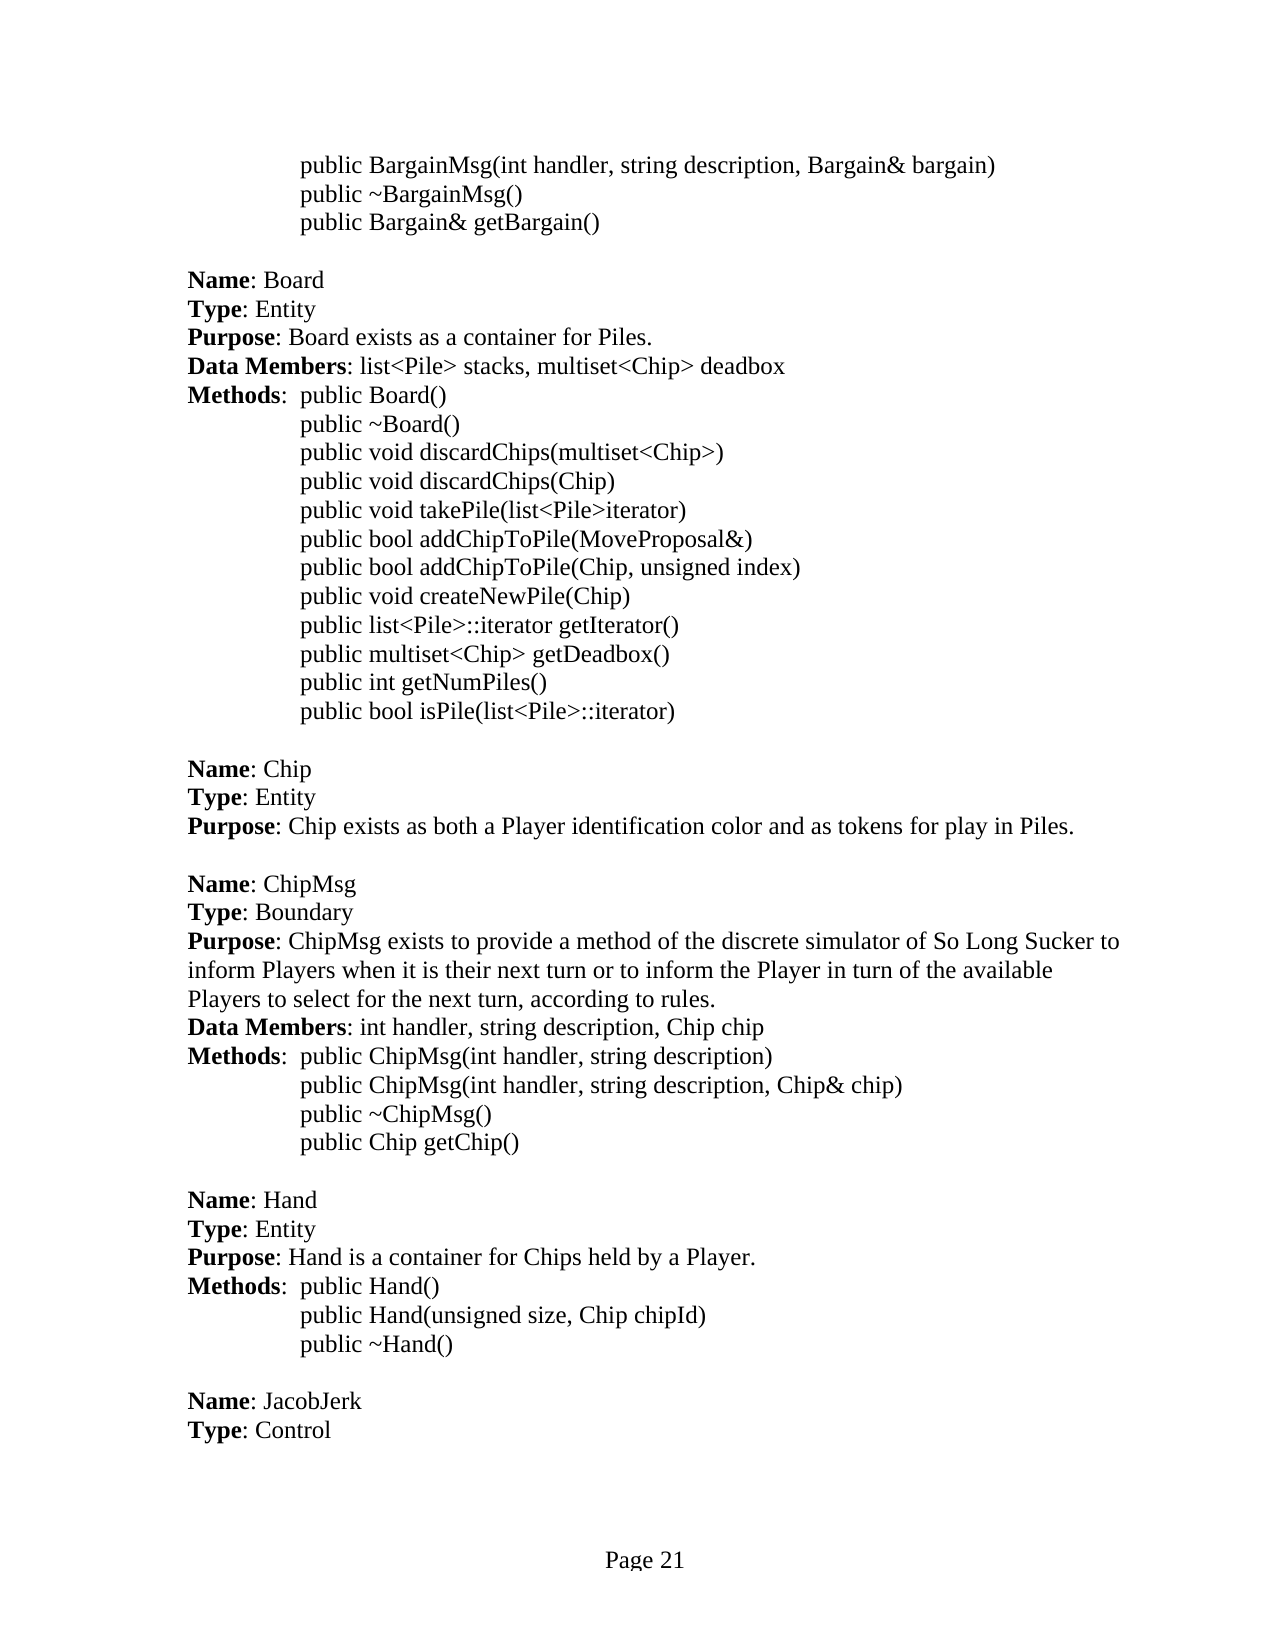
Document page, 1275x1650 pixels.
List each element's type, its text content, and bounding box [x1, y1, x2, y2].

text Purpose: Board exists as a container for Piles. [187, 322, 1125, 351]
text public bool addChipToPile(Chip, unsigned index) [187, 552, 1125, 581]
text Methods: public Board() [187, 380, 1125, 409]
text Name: JacobJerk [187, 1386, 1125, 1415]
text Purpose: Chip exists as both a Player identification color and as tokens for play in Piles. [187, 811, 1125, 840]
text Methods: public Hand() [187, 1271, 1125, 1300]
text Purpose: Hand is a container for Chips held by a Player. [187, 1242, 1125, 1271]
text public void takePile(list<Pile>iterator) [187, 495, 1125, 524]
text public Hand(unsigned size, Chip chipId) [187, 1300, 1125, 1329]
text Data Members: int handler, string description, Chip chip [187, 1012, 1125, 1041]
text public ChipMsg(int handler, string description, Chip& chip) [187, 1070, 1125, 1099]
text Name: ChipMsg [187, 869, 1125, 897]
text public ~Board() [187, 409, 1125, 437]
text Purpose: ChipMsg exists to provide a method of the discrete simulator of So Long Sucker to inform Players when it is their next turn or to inform the Player in turn of the available Players to select for the next turn, according to rules. [187, 926, 1125, 1012]
text Methods: public ChipMsg(int handler, string description) [187, 1041, 1125, 1070]
text public int getNumPiles() [187, 667, 1125, 696]
text public Chip getChip() [187, 1127, 1125, 1156]
text Type: Entity [187, 782, 1125, 811]
text public bool addChipToPile(MoveProposal&) [187, 524, 1125, 552]
text public Bargain& getBargain() [187, 207, 1125, 236]
text Data Members: list<Pile> stacks, multiset<Chip> deadbox [187, 351, 1125, 380]
text public ~ChipMsg() [187, 1099, 1125, 1127]
text Type: Entity [187, 294, 1125, 322]
text public list<Pile>::iterator getIterator() [187, 610, 1125, 639]
text public ~Hand() [187, 1329, 1125, 1357]
text public void createNewPile(Chip) [187, 581, 1125, 610]
text Name: Board [187, 265, 1125, 294]
text public ~BargainMsg() [187, 179, 1125, 207]
text public BargainMsg(int handler, string description, Bargain& bargain) [187, 150, 1125, 179]
text public void discardChips(multiset<Chip>) [187, 437, 1125, 466]
text Type: Boundary [187, 897, 1125, 926]
text Name: Chip [187, 754, 1125, 782]
text Type: Control [187, 1415, 1125, 1444]
text public bool isPile(list<Pile>::iterator) [187, 696, 1125, 725]
text public multiset<Chip> getDeadbox() [187, 639, 1125, 667]
text Name: Hand [187, 1185, 1125, 1214]
text public void discardChips(Chip) [150, 466, 1125, 495]
text Type: Entity [187, 1214, 1125, 1242]
